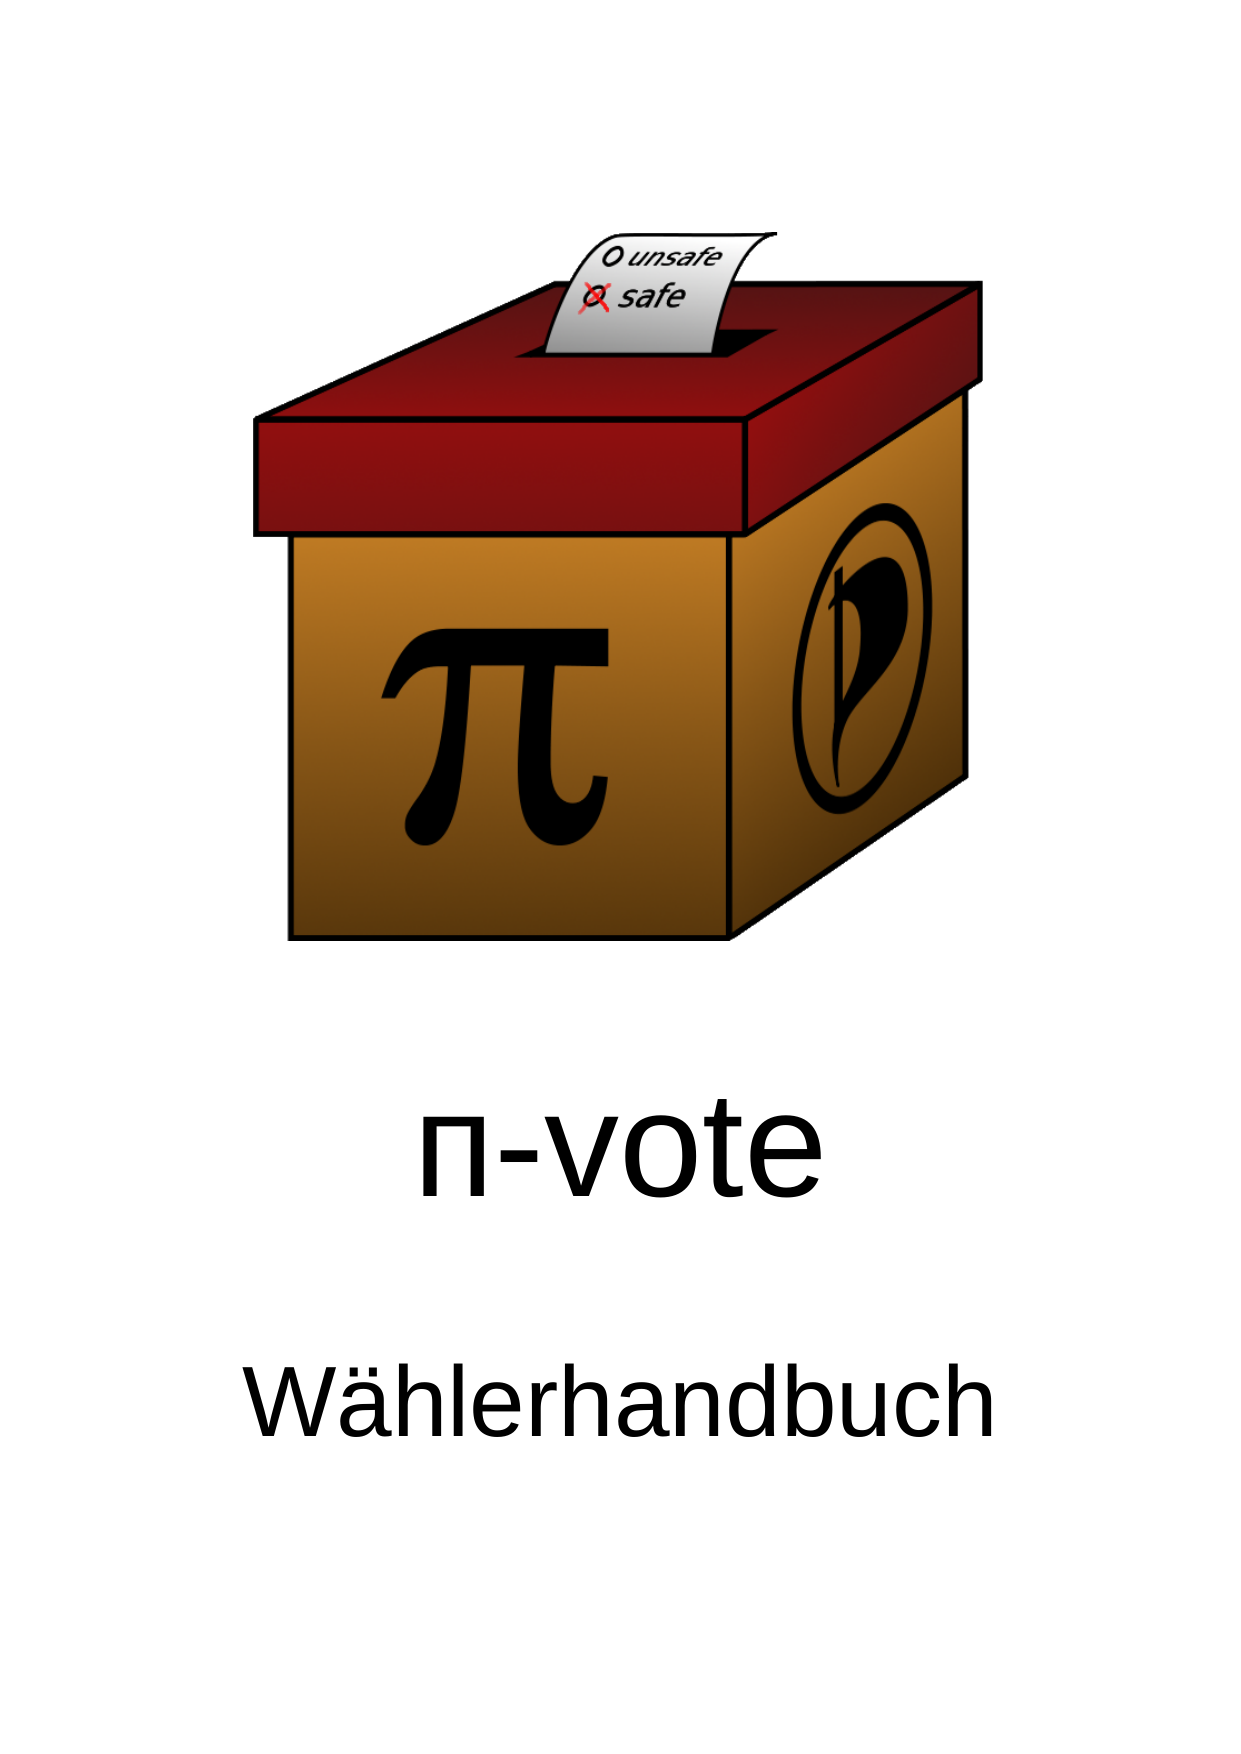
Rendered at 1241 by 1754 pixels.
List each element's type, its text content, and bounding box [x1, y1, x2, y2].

text Wählerhandbuch [118, 1343, 1122, 1458]
picture [253, 232, 983, 941]
text п-vote [118, 1055, 1122, 1228]
